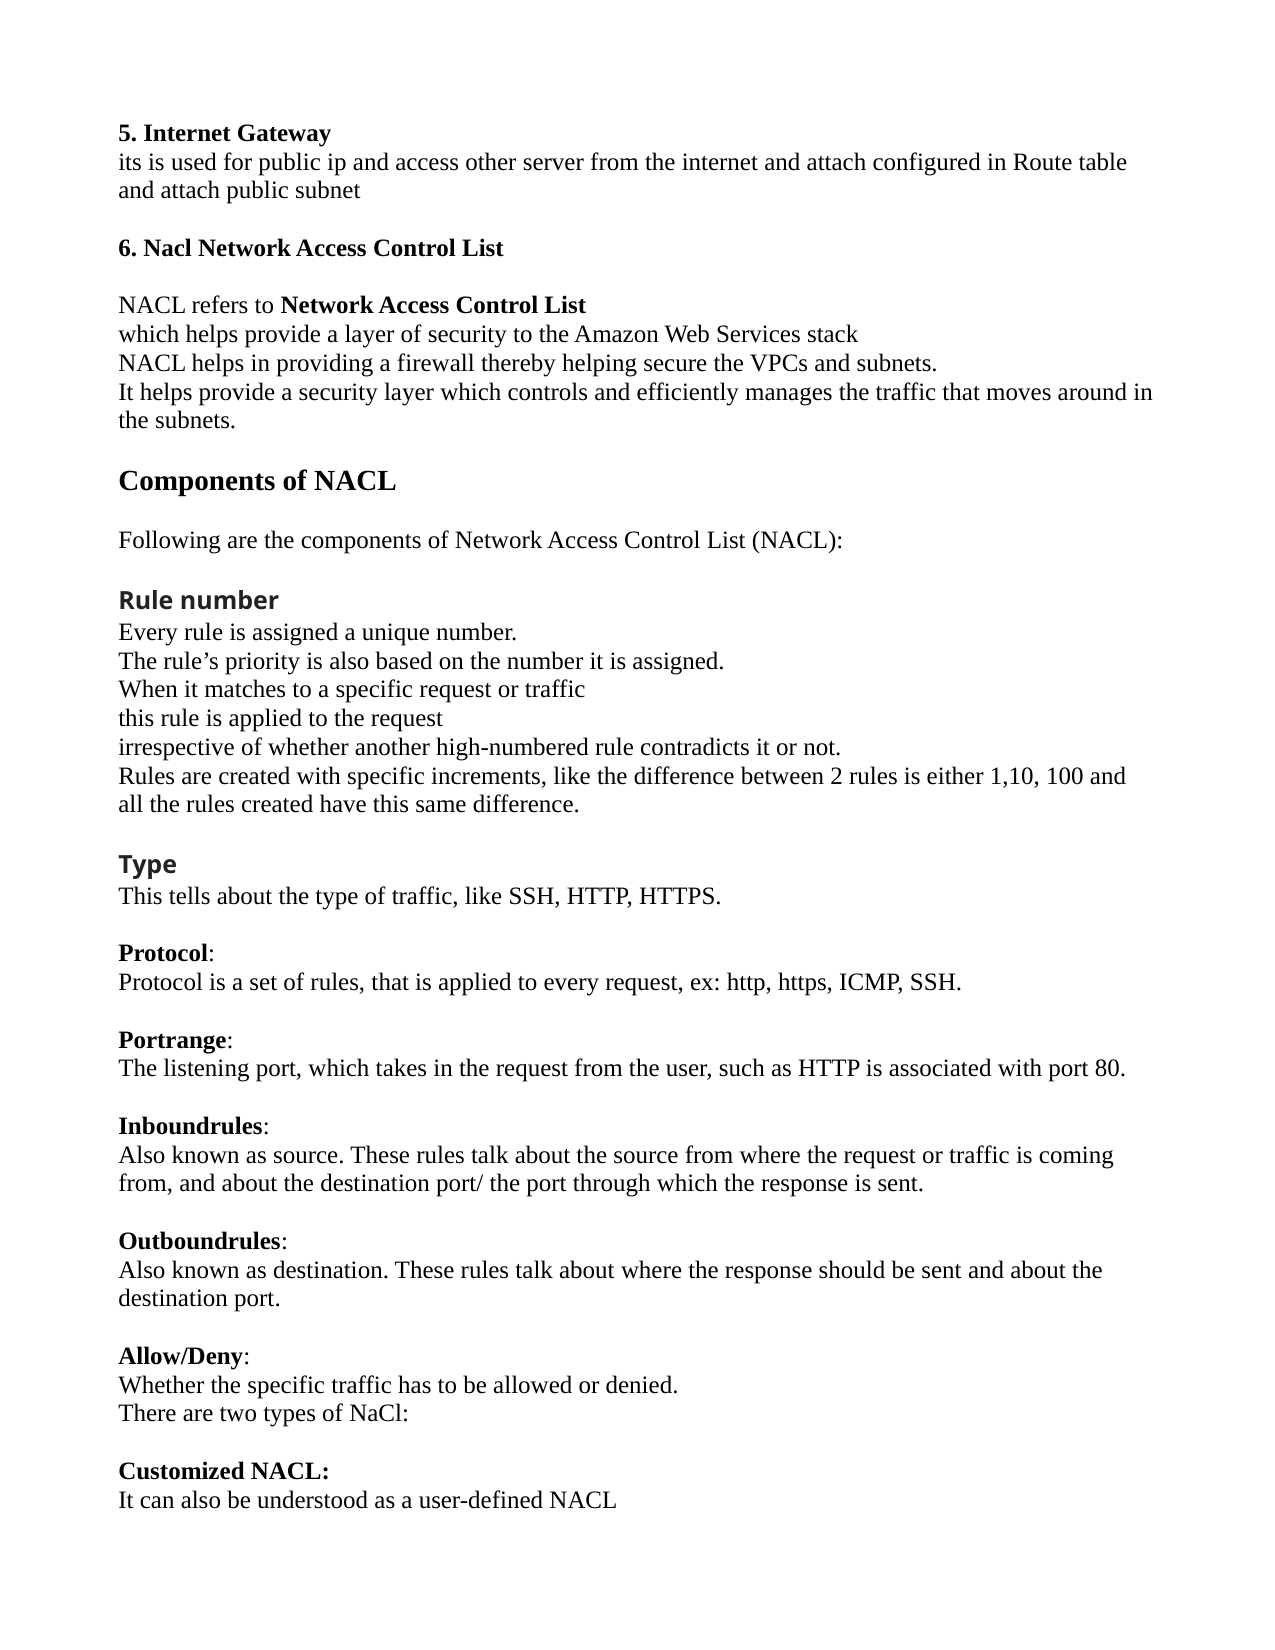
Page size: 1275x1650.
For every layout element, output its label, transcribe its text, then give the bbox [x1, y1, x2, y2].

text Type [118, 847, 1157, 881]
text Portrange: [118, 1025, 1157, 1053]
text this rule is applied to the request [118, 703, 1157, 732]
text which helps provide a layer of security to the Amazon Web Services stack [118, 319, 1157, 348]
text Rules are created with specific increments, like the difference between 2 rules is either 1,10, 100 and all the rules created have this same difference. [118, 761, 1157, 818]
text The rule’s priority is also based on the number it is assigned. [118, 646, 1157, 674]
text Also known as destination. These rules talk about where the response should be sent and about the destination port. [118, 1255, 1157, 1312]
text Whether the specific traffic has to be allowed or denied. [118, 1370, 1157, 1398]
text Rule number [118, 583, 1157, 617]
text 5. Internet Gateway [118, 118, 1157, 147]
text Allow/Deny: [118, 1341, 1157, 1370]
text Inboundrules: [118, 1111, 1157, 1140]
text Outboundrules: [118, 1226, 1157, 1255]
text NACL helps in providing a firewall thereby helping secure the VPCs and subnets. [118, 348, 1157, 377]
text The listening port, which takes in the request from the user, such as HTTP is associated with port 80. [118, 1053, 1157, 1082]
text It can also be understood as a user-defined NACL [118, 1485, 1157, 1513]
text Following are the components of Network Access Control List (NACL): [118, 525, 1157, 554]
text irrespective of whether another high-numbered rule contradicts it or not. [118, 732, 1157, 761]
text 6. Nacl Network Access Control List [118, 233, 1157, 262]
text It helps provide a security layer which controls and efficiently manages the traffic that moves around in the subnets. [118, 377, 1157, 434]
text When it matches to a specific request or traffic [118, 674, 1157, 703]
text Protocol is a set of rules, that is applied to every request, ex: http, https, ICMP, SSH. [118, 967, 1157, 996]
text NACL refers to Network Access Control List [118, 291, 1157, 319]
text There are two types of NaCl: [118, 1398, 1157, 1427]
text This tells about the type of traffic, like SSH, HTTP, HTTPS. [118, 881, 1157, 910]
text its is used for public ip and access other server from the internet and attach configured in Route table and attach public subnet [118, 147, 1157, 204]
text Also known as source. These rules talk about the source from where the request or traffic is coming from, and about the destination port/ the port through which the response is sent. [118, 1140, 1157, 1197]
text Components of NACL [118, 463, 1157, 497]
text Every rule is assigned a unique number. [118, 617, 1157, 646]
text Protocol: [118, 938, 1157, 967]
text Customized NACL: [118, 1456, 1157, 1485]
